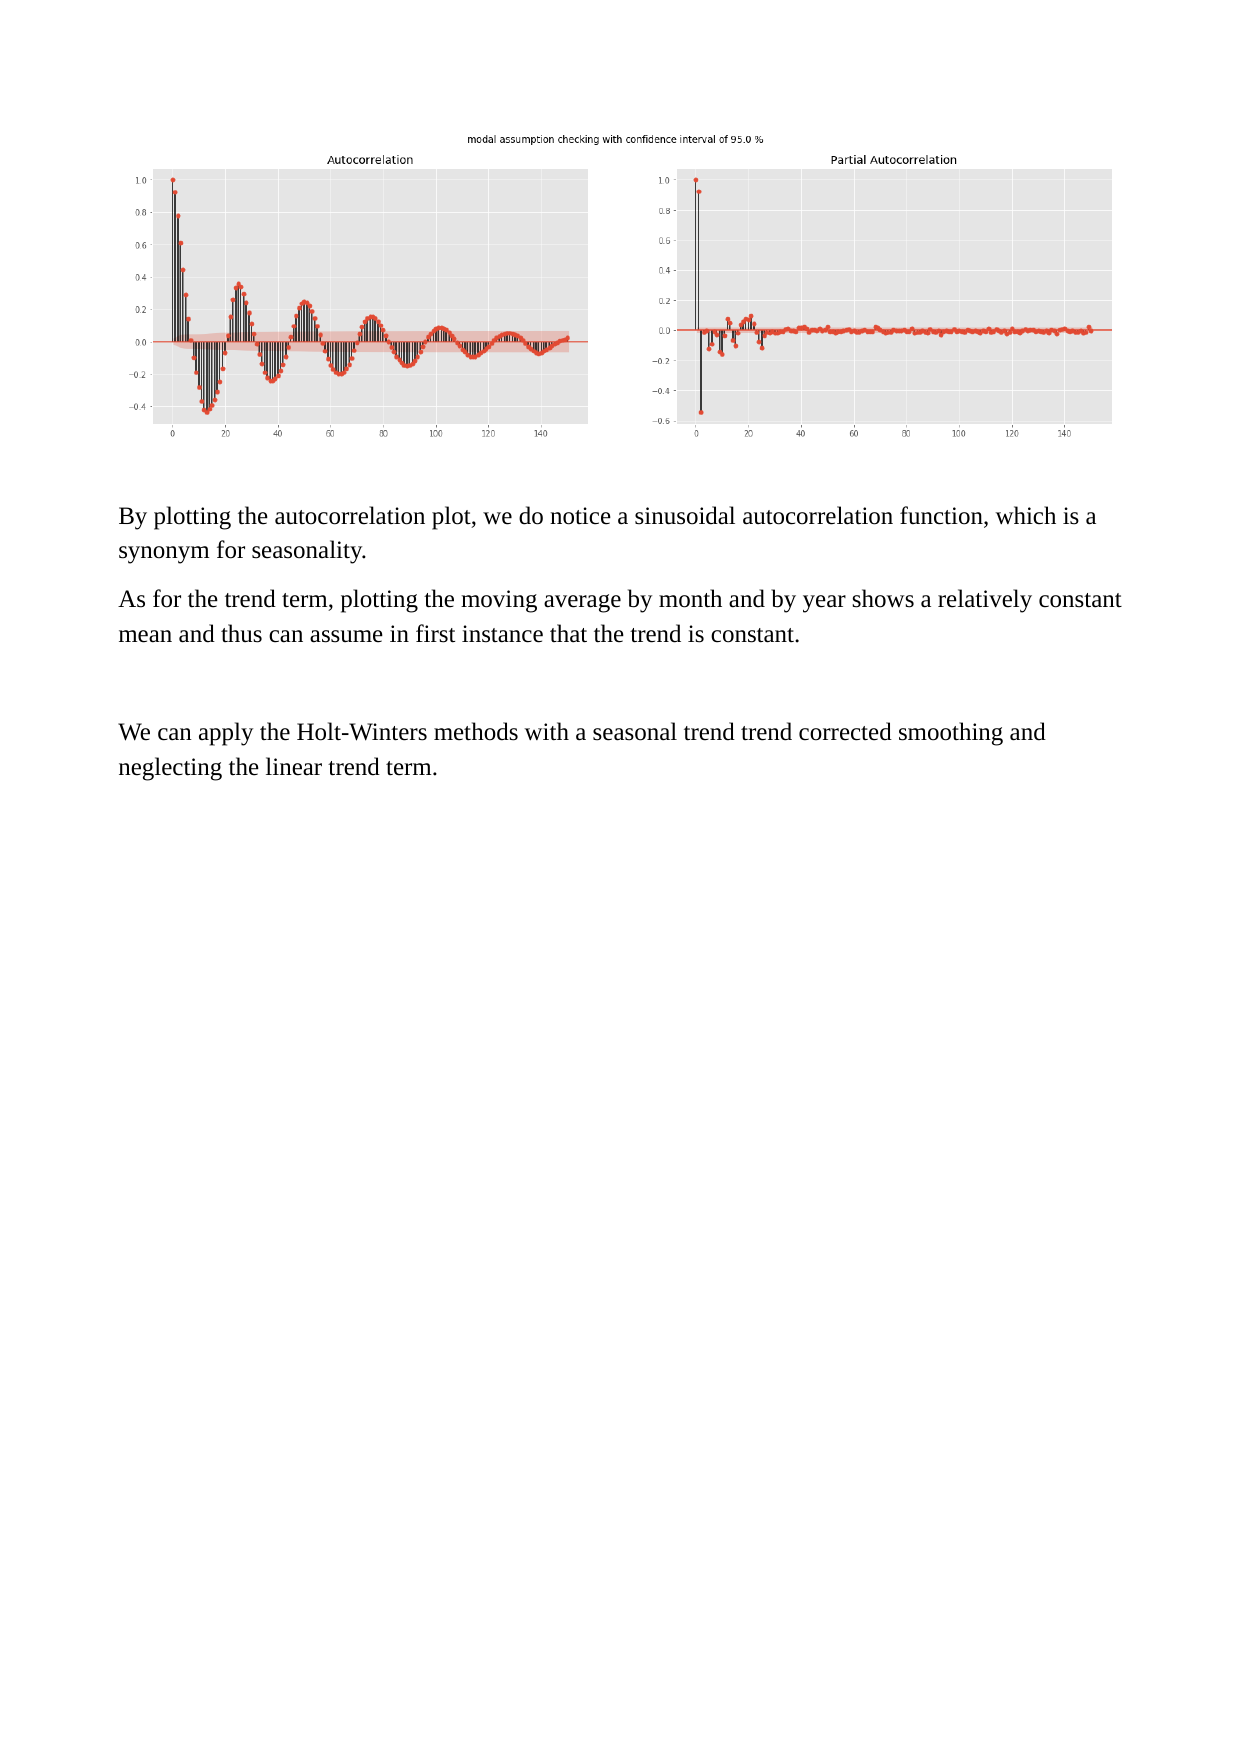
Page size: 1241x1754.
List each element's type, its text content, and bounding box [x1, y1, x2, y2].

picture [119, 118, 1121, 447]
text As for the trend term, plotting the moving average by month and by year shows a relatively constant mean and thus can assume in first instance that the trend is constant. [118, 584, 1122, 648]
text By plotting the autocorrelation plot, we do notice a sinusoidal autocorrelation function, which is a synonym for seasonality. [118, 501, 1122, 564]
text We can apply the Holt-Winters methods with a seasonal trend trend corrected smoothing and neglecting the linear trend term. [118, 717, 1122, 780]
